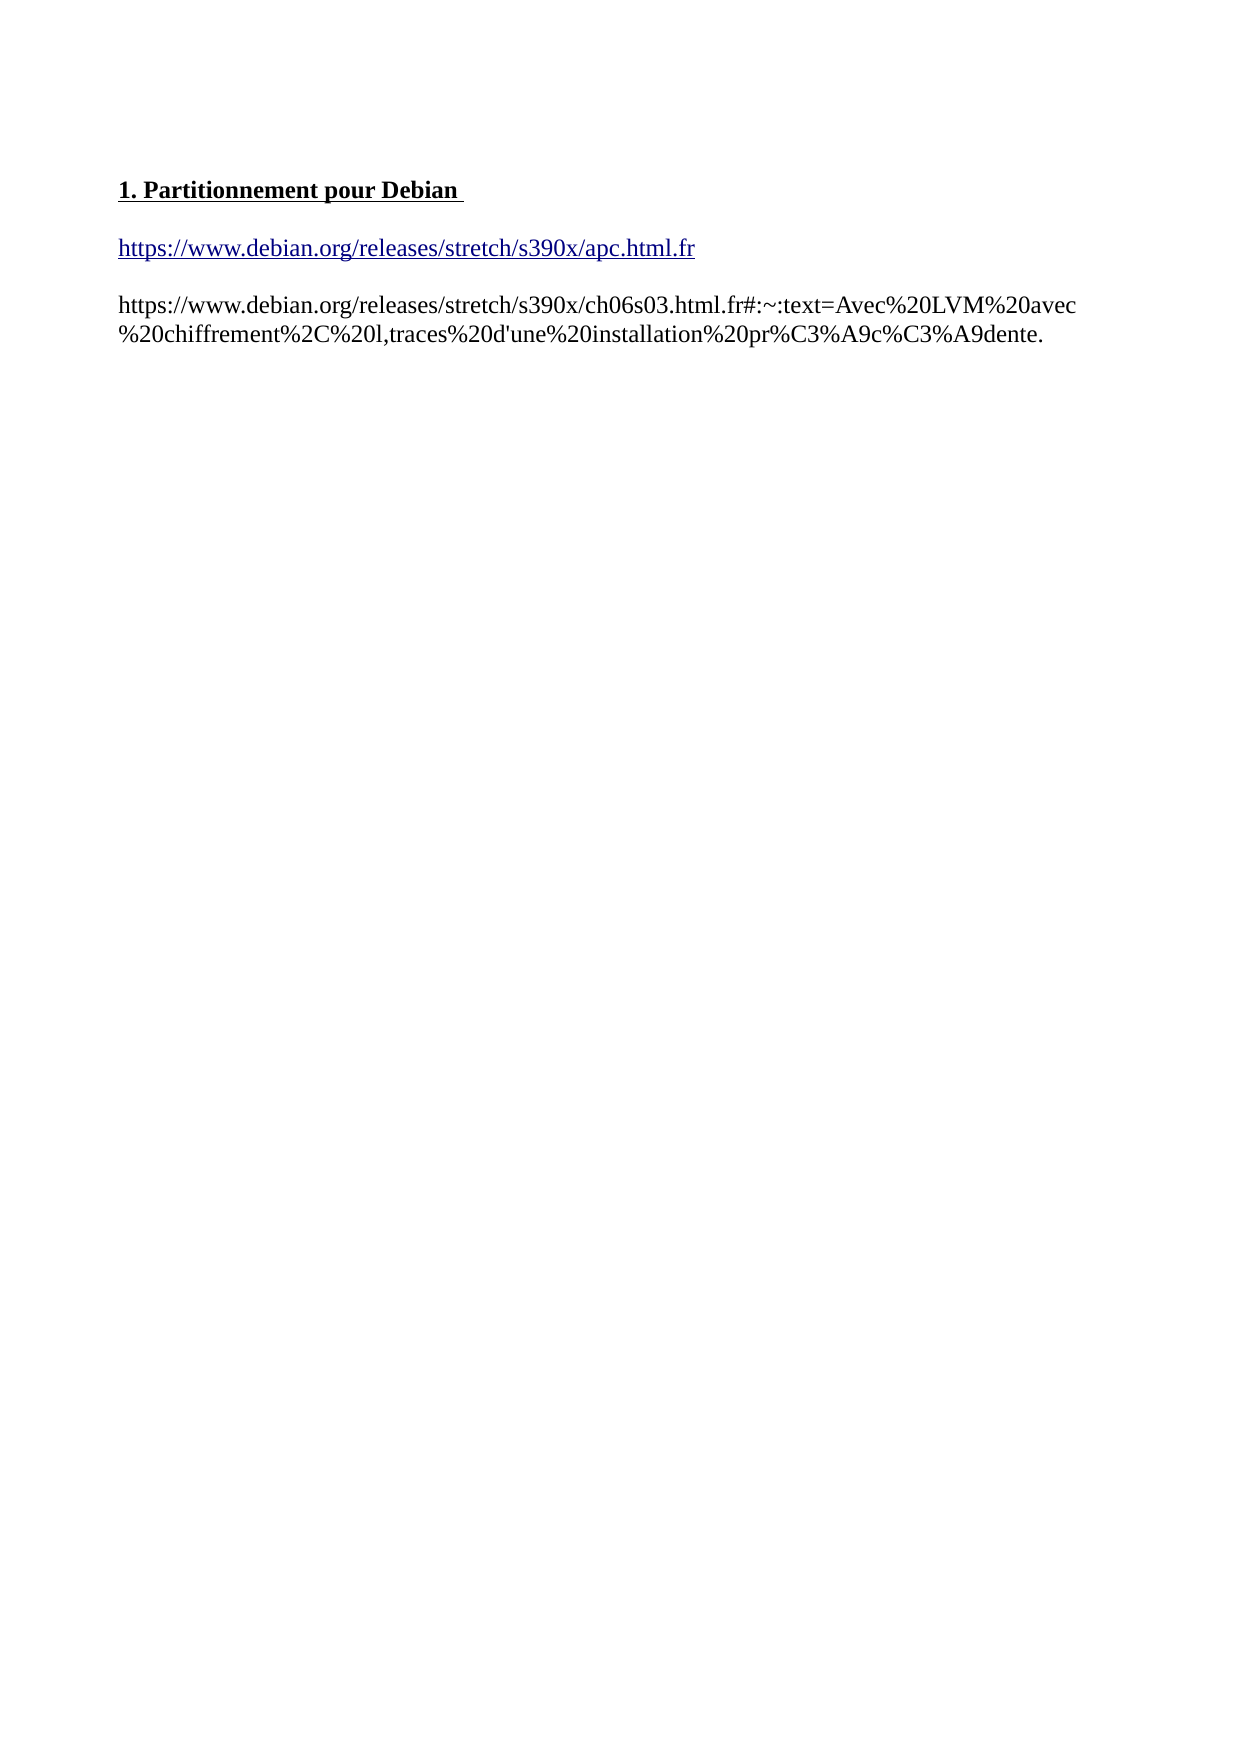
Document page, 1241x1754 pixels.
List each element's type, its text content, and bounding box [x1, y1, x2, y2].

text 1. Partitionnement pour Debian [118, 176, 1122, 204]
text https://www.debian.org/releases/stretch/s390x/ch06s03.html.fr#:~:text=Avec%20LVM%20avec%20chiffrement%2C%20l,traces%20d'une%20installation%20pr%C3%A9c%C3%A9dente. [118, 291, 1122, 348]
text https://www.debian.org/releases/stretch/s390x/apc.html.fr [118, 233, 1122, 262]
